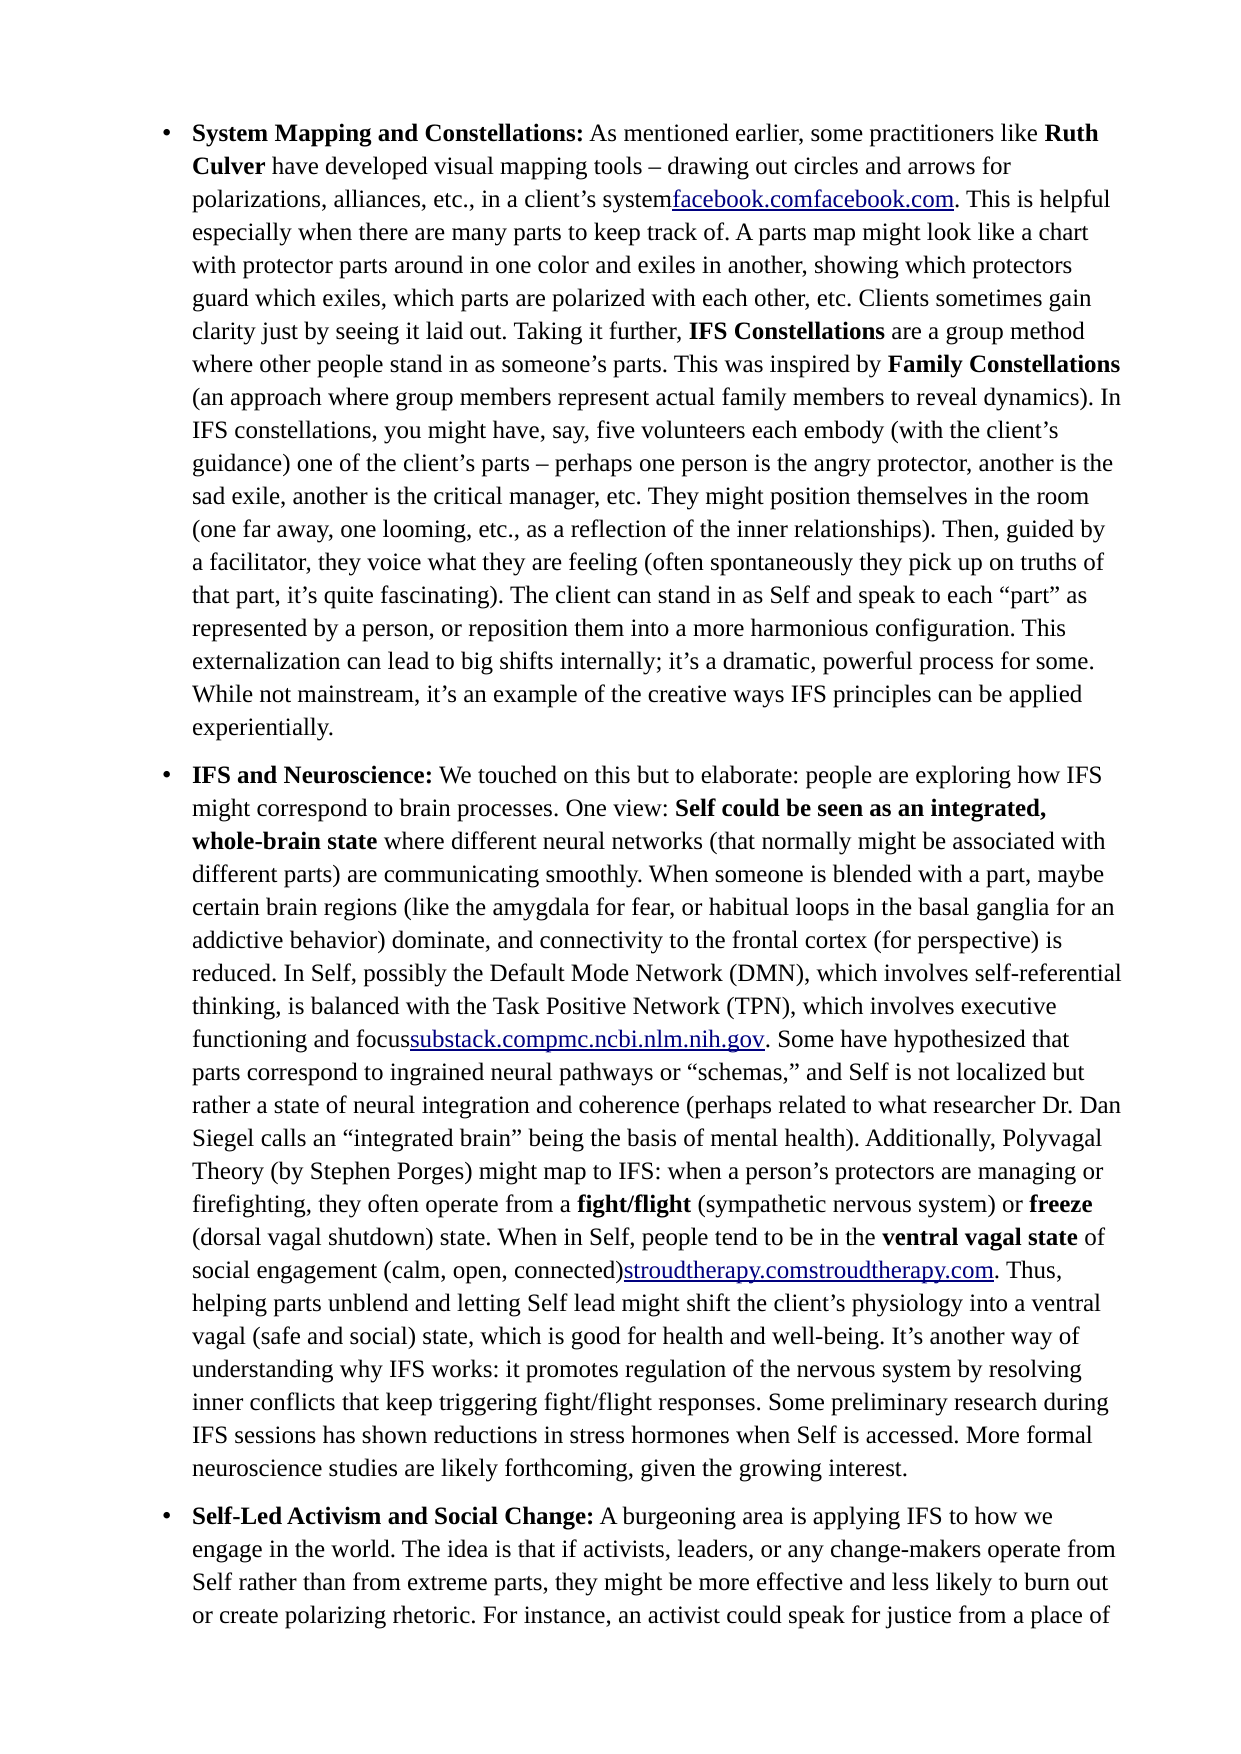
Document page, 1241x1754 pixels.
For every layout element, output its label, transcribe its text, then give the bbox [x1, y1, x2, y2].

list System Mapping and Constellations: As mentioned earlier, some practitioners like Ruth Culver have developed visual mapping tools – drawing out circles and arrows for polarizations, alliances, etc., in a client’s systemfacebook.comfacebook.com. This is helpful especially when there are many parts to keep track of. A parts map might look like a chart with protector parts around in one color and exiles in another, showing which protectors guard which exiles, which parts are polarized with each other, etc. Clients sometimes gain clarity just by seeing it laid out. Taking it further, IFS Constellations are a group method where other people stand in as someone’s parts. This was inspired by Family Constellations (an approach where group members represent actual family members to reveal dynamics). In IFS constellations, you might have, say, five volunteers each embody (with the client’s guidance) one of the client’s parts – perhaps one person is the angry protector, another is the sad exile, another is the critical manager, etc. They might position themselves in the room (one far away, one looming, etc., as a reflection of the inner relationships). Then, guided by a facilitator, they voice what they are feeling (often spontaneously they pick up on truths of that part, it’s quite fascinating). The client can stand in as Self and speak to each “part” as represented by a person, or reposition them into a more harmonious configuration. This externalization can lead to big shifts internally; it’s a dramatic, powerful process for some. While not mainstream, it’s an example of the creative ways IFS principles can be applied experientially. [162, 118, 1122, 741]
list Self-Led Activism and Social Change: A burgeoning area is applying IFS to how we engage in the world. The idea is that if activists, leaders, or any change-makers operate from Self rather than from extreme parts, they might be more effective and less likely to burn out or create polarizing rhetoric. For instance, an activist could speak for justice from a place of [162, 1501, 1122, 1629]
list IFS and Neuroscience: We touched on this but to elaborate: people are exploring how IFS might correspond to brain processes. One view: Self could be seen as an integrated, whole-brain state where different neural networks (that normally might be associated with different parts) are communicating smoothly. When someone is blended with a part, maybe certain brain regions (like the amygdala for fear, or habitual loops in the basal ganglia for an addictive behavior) dominate, and connectivity to the frontal cortex (for perspective) is reduced. In Self, possibly the Default Mode Network (DMN), which involves self-referential thinking, is balanced with the Task Positive Network (TPN), which involves executive functioning and focussubstack.compmc.ncbi.nlm.nih.gov. Some have hypothesized that parts correspond to ingrained neural pathways or “schemas,” and Self is not localized but rather a state of neural integration and coherence (perhaps related to what researcher Dr. Dan Siegel calls an “integrated brain” being the basis of mental health). Additionally, Polyvagal Theory (by Stephen Porges) might map to IFS: when a person’s protectors are managing or firefighting, they often operate from a fight/flight (sympathetic nervous system) or freeze (dorsal vagal shutdown) state. When in Self, people tend to be in the ventral vagal state of social engagement (calm, open, connected)stroudtherapy.comstroudtherapy.com. Thus, helping parts unblend and letting Self lead might shift the client’s physiology into a ventral vagal (safe and social) state, which is good for health and well-being. It’s another way of understanding why IFS works: it promotes regulation of the nervous system by resolving inner conflicts that keep triggering fight/flight responses. Some preliminary research during IFS sessions has shown reductions in stress hormones when Self is accessed. More formal neuroscience studies are likely forthcoming, given the growing interest. [162, 760, 1122, 1482]
